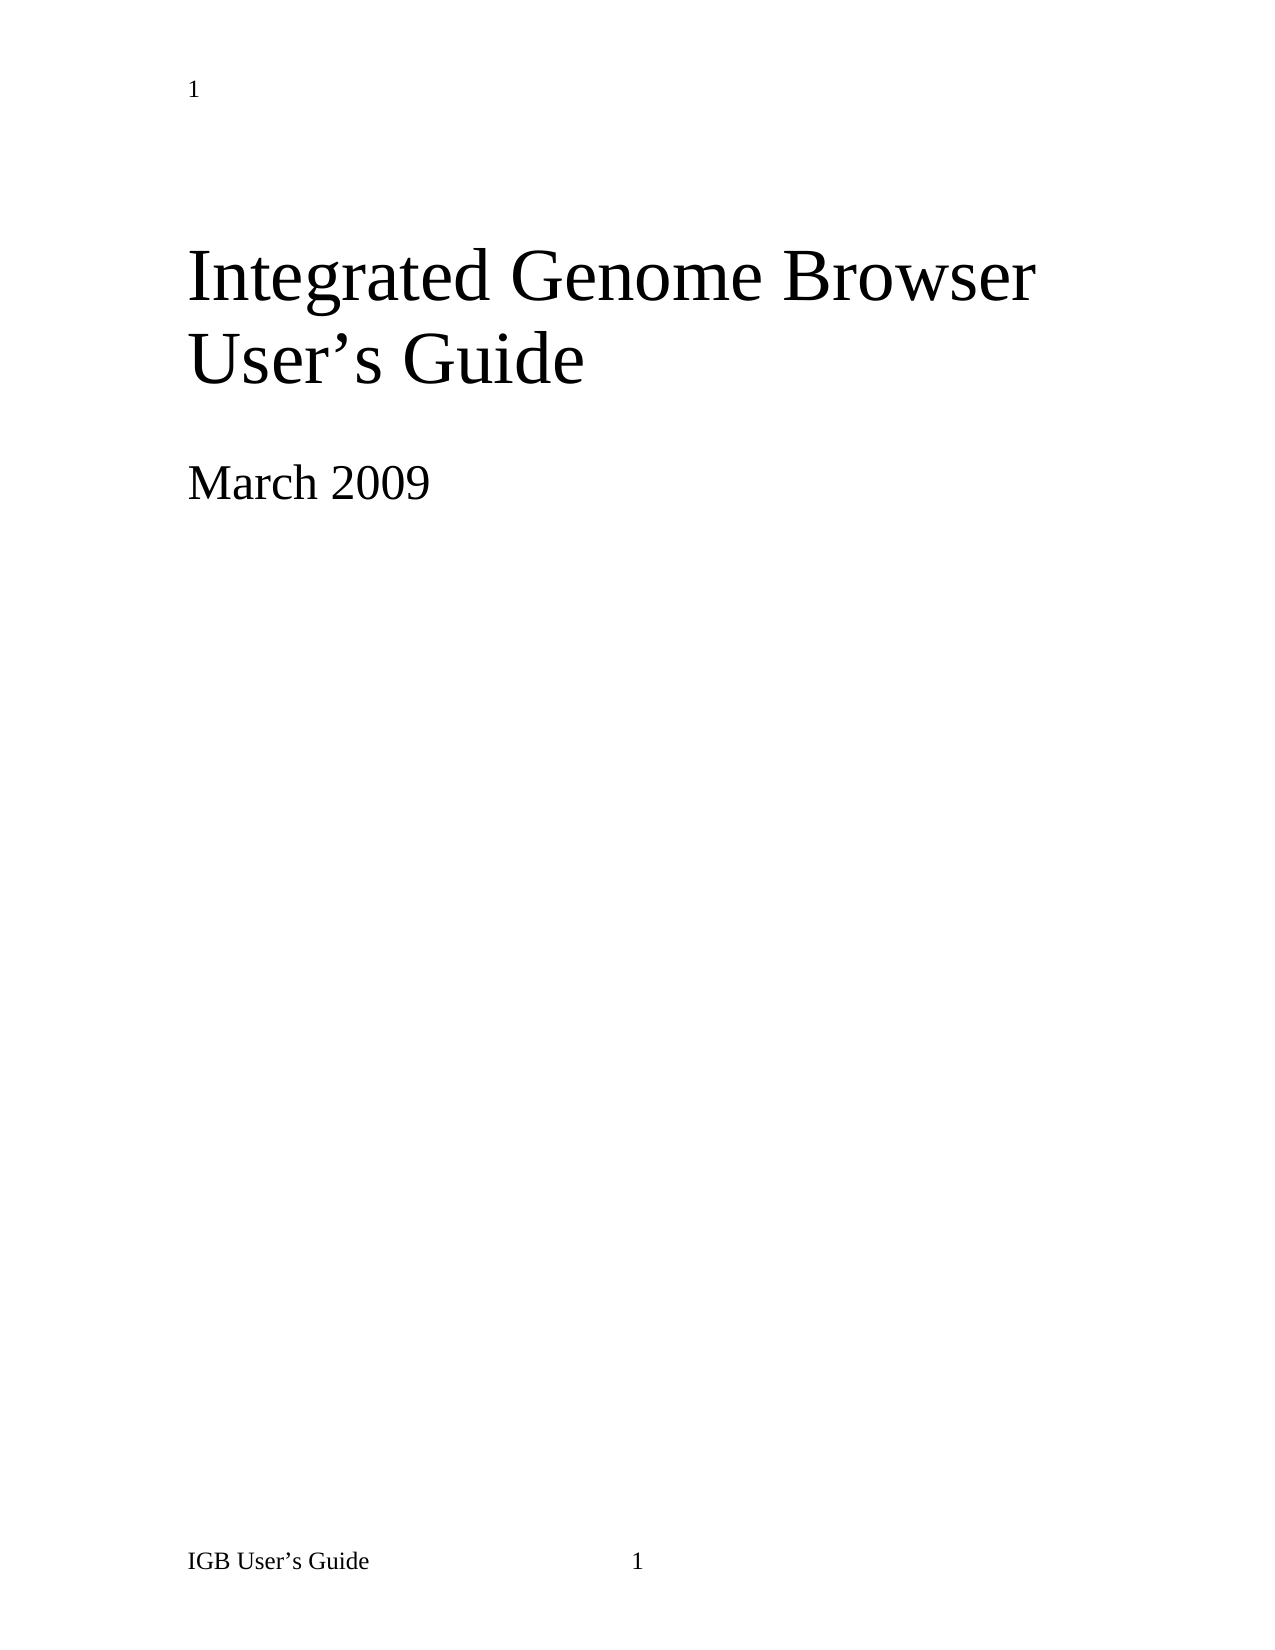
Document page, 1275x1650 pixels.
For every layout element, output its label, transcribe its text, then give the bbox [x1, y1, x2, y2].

title Integrated Genome Browser User’s Guide [187, 233, 1087, 399]
title March 2009 [187, 454, 1087, 510]
